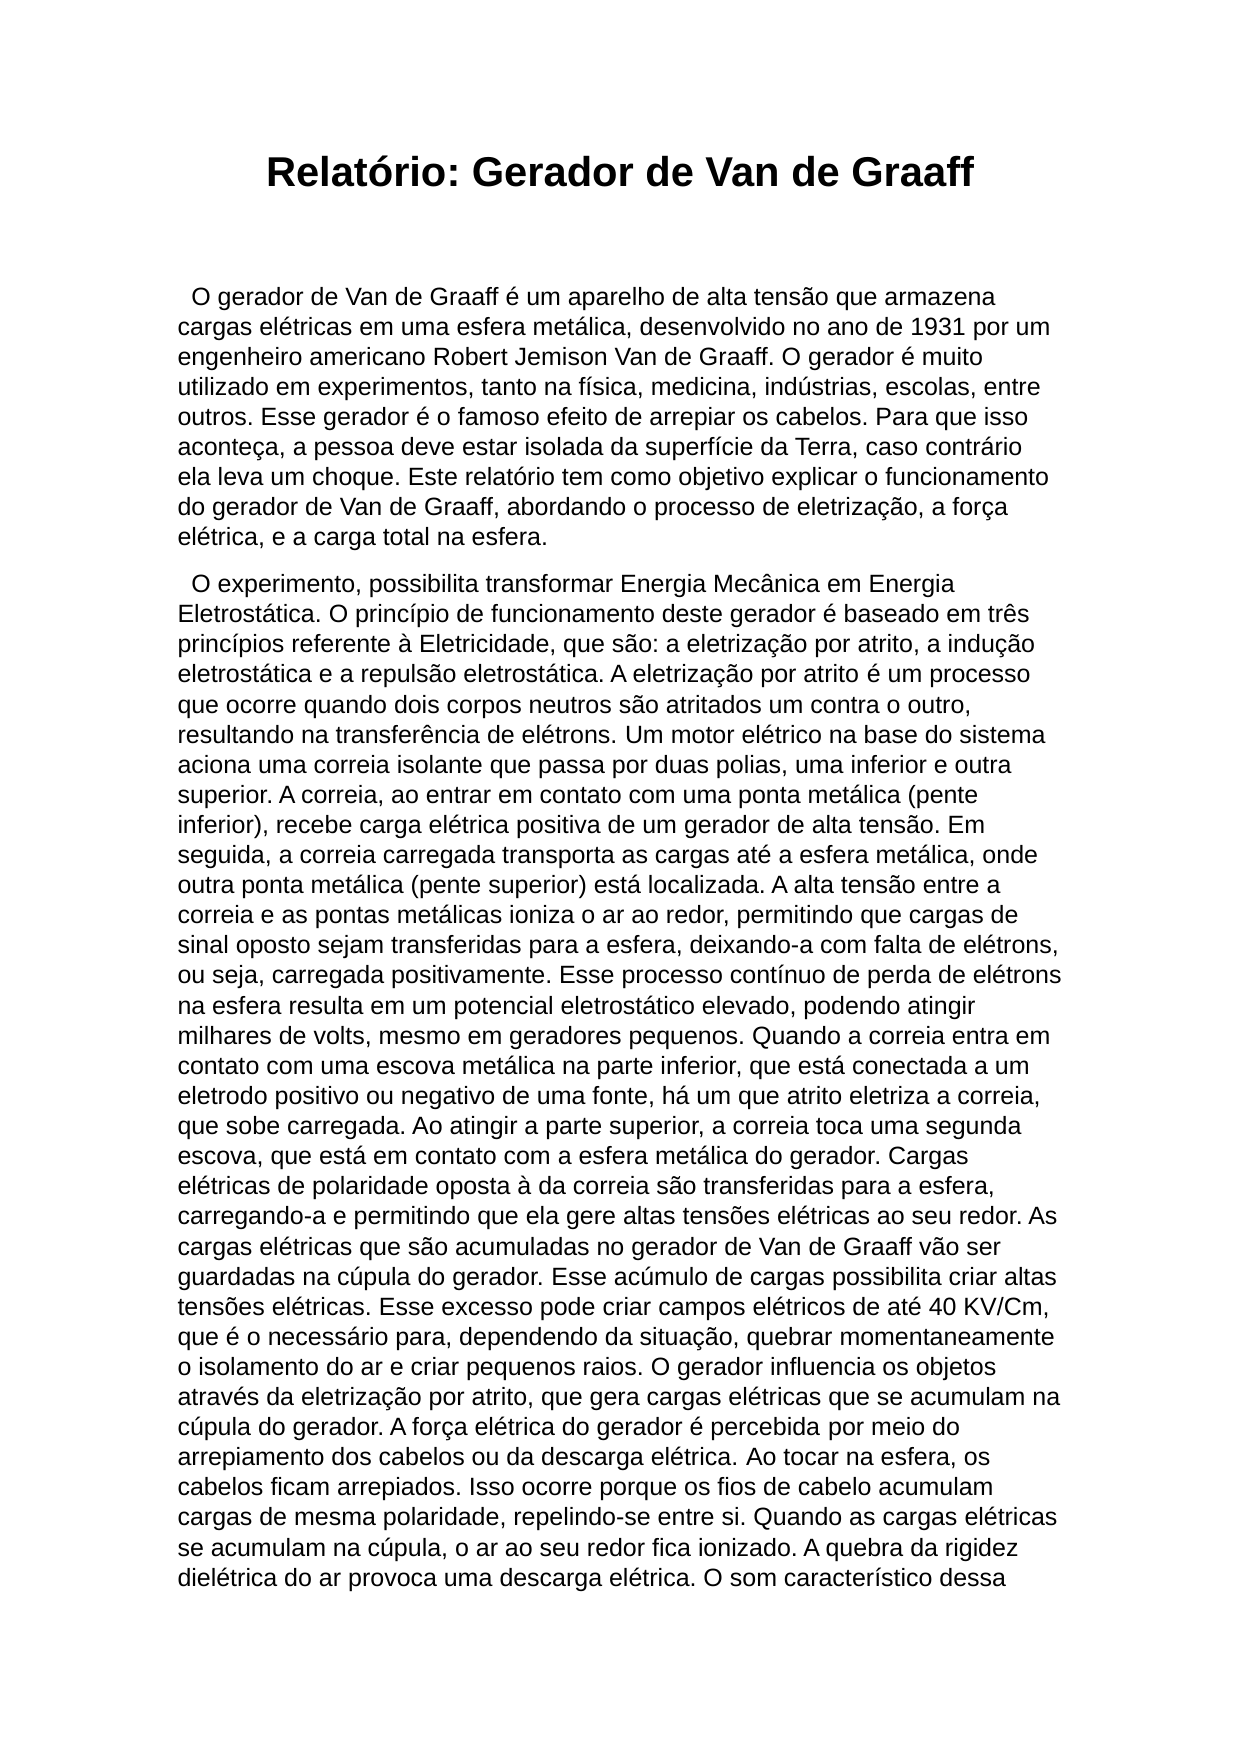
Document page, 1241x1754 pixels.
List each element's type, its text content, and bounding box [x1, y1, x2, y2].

text O experimento, possibilita transformar Energia Mecânica em Energia Eletrostática. O princípio de funcionamento deste gerador é baseado em três princípios referente à Eletricidade, que são: a eletrização por atrito, a indução eletrostática e a repulsão eletrostática. A eletrização por atrito é um processo que ocorre quando dois corpos neutros são atritados um contra o outro, resultando na transferência de elétrons. Um motor elétrico na base do sistema aciona uma correia isolante que passa por duas polias, uma inferior e outra superior. A correia, ao entrar em contato com uma ponta metálica (pente inferior), recebe carga elétrica positiva de um gerador de alta tensão. Em seguida, a correia carregada transporta as cargas até a esfera metálica, onde outra ponta metálica (pente superior) está localizada. A alta tensão entre a correia e as pontas metálicas ioniza o ar ao redor, permitindo que cargas de sinal oposto sejam transferidas para a esfera, deixando-a com falta de elétrons, ou seja, carregada positivamente. Esse processo contínuo de perda de elétrons na esfera resulta em um potencial eletrostático elevado, podendo atingir milhares de volts, mesmo em geradores pequenos. Quando a correia entra em contato com uma escova metálica na parte inferior, que está conectada a um eletrodo positivo ou negativo de uma fonte, há um que atrito eletriza a correia, que sobe carregada. Ao atingir a parte superior, a correia toca uma segunda escova, que está em contato com a esfera metálica do gerador. Cargas elétricas de polaridade oposta à da correia são transferidas para a esfera, carregando-a e permitindo que ela gere altas tensões elétricas ao seu redor. As cargas elétricas que são acumuladas no gerador de Van de Graaff vão ser guardadas na cúpula do gerador. Esse acúmulo de cargas possibilita criar altas tensões elétricas. Esse excesso pode criar campos elétricos de até 40 KV/Cm, que é o necessário para, dependendo da situação, quebrar momentaneamente o isolamento do ar e criar pequenos raios. O gerador influencia os objetos através da eletrização por atrito, que gera cargas elétricas que se acumulam na cúpula do gerador. A força elétrica do gerador é percebida por meio do arrepiamento dos cabelos ou da descarga elétrica. Ao tocar na esfera, os cabelos ficam arrepiados. Isso ocorre porque os fios de cabelo acumulam cargas de mesma polaridade, repelindo-se entre si. Quando as cargas elétricas se acumulam na cúpula, o ar ao seu redor fica ionizado. A quebra da rigidez dielétrica do ar provoca uma descarga elétrica. O som característico dessa [177, 569, 1063, 1591]
text Relatório: Gerador de Van de Graaff [177, 148, 1063, 196]
text O gerador de Van de Graaff é um aparelho de alta tensão que armazena cargas elétricas em uma esfera metálica, desenvolvido no ano de 1931 por um engenheiro americano Robert Jemison Van de Graaff. O gerador é muito utilizado em experimentos, tanto na física, medicina, indústrias, escolas, entre outros. Esse gerador é o famoso efeito de arrepiar os cabelos. Para que isso aconteça, a pessoa deve estar isolada da superfície da Terra, caso contrário ela leva um choque. Este relatório tem como objetivo explicar o funcionamento do gerador de Van de Graaff, abordando o processo de eletrização, a força elétrica, e a carga total na esfera. [177, 282, 1063, 551]
